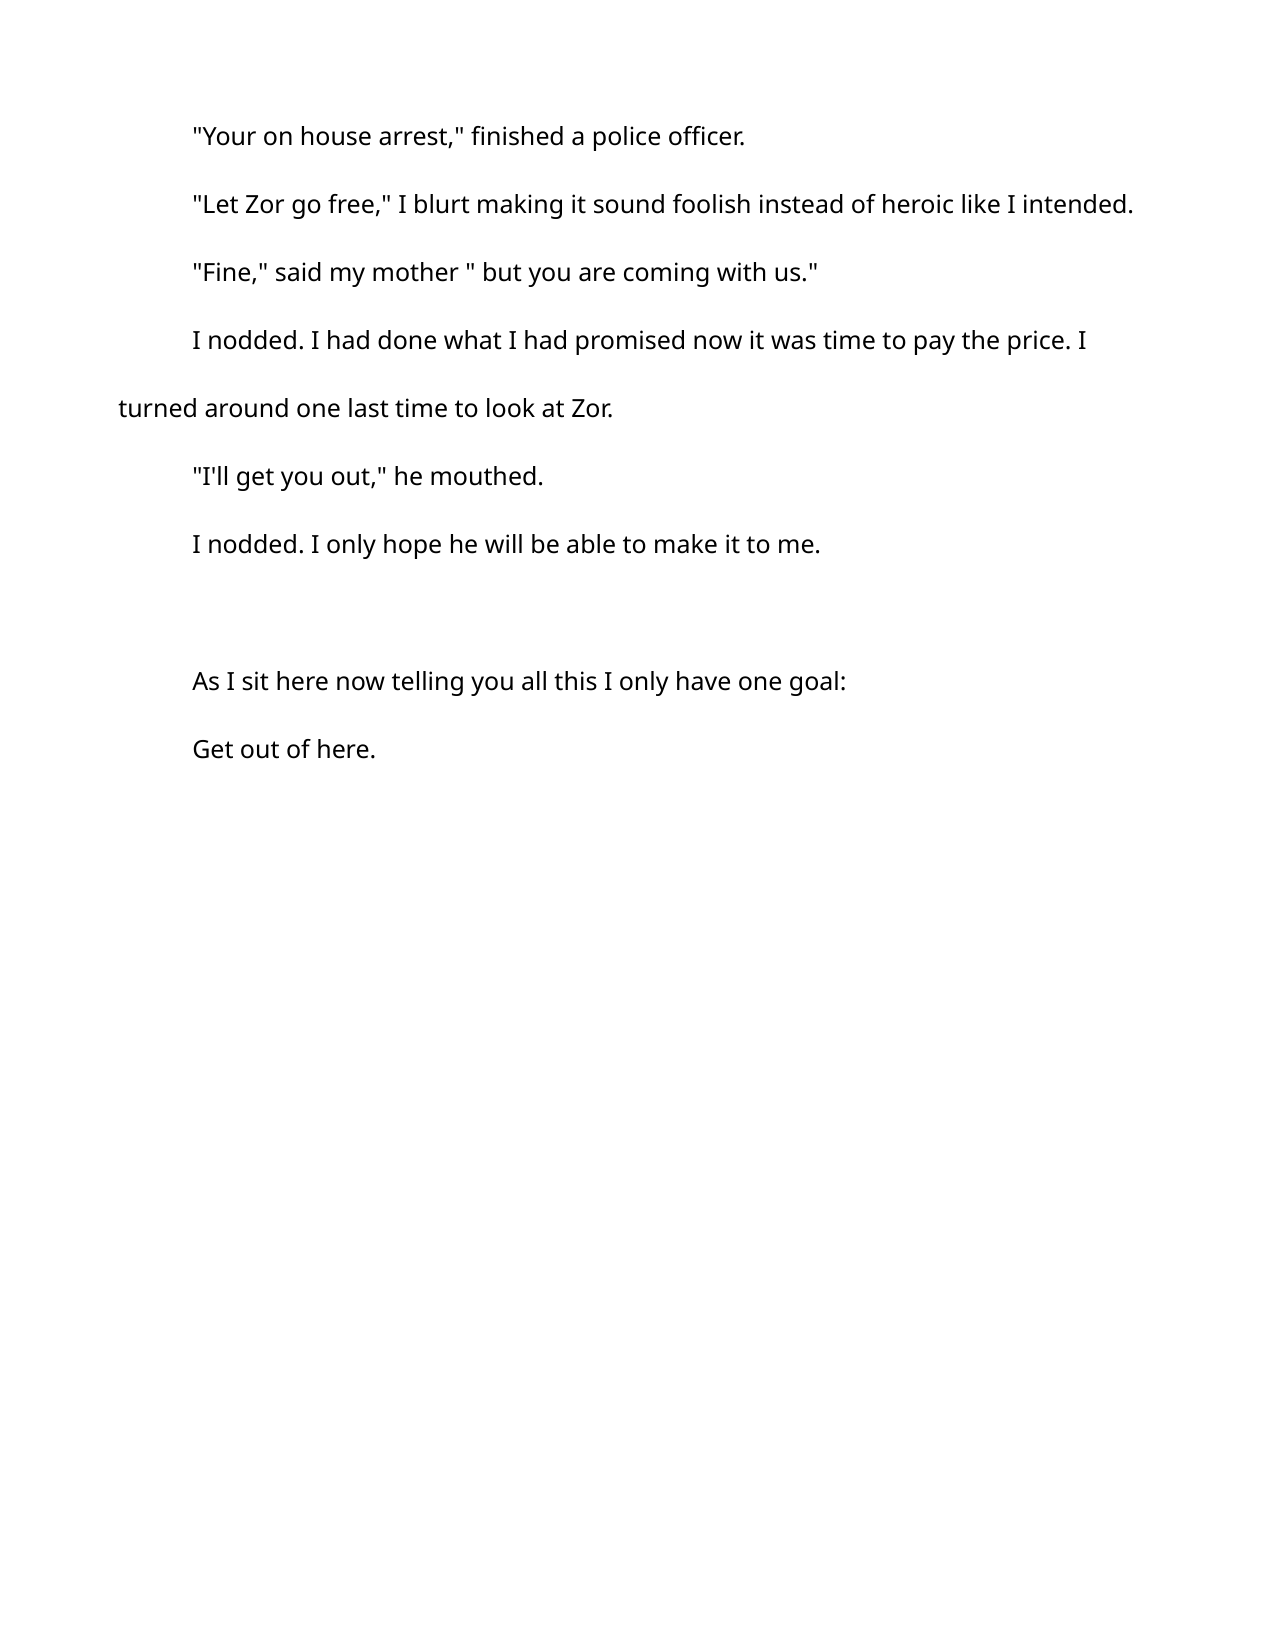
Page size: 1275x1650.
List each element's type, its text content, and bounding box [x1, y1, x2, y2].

text I nodded. I had done what I had promised now it was time to pay the price. I turned around one last time to look at Zor. [118, 322, 1157, 425]
text "I'll get you out," he mouthed. [118, 459, 1157, 493]
text Get out of here. [118, 731, 1157, 765]
text I nodded. I only hope he will be able to make it to me. [118, 527, 1157, 561]
text "Your on house arrest," finished a police officer. [118, 118, 1157, 152]
text "Let Zor go free," I blurt making it sound foolish instead of heroic like I intended. [118, 186, 1157, 220]
text As I sit here now telling you all this I only have one goal: [118, 663, 1157, 697]
text "Fine," said my mother " but you are coming with us." [118, 254, 1157, 288]
